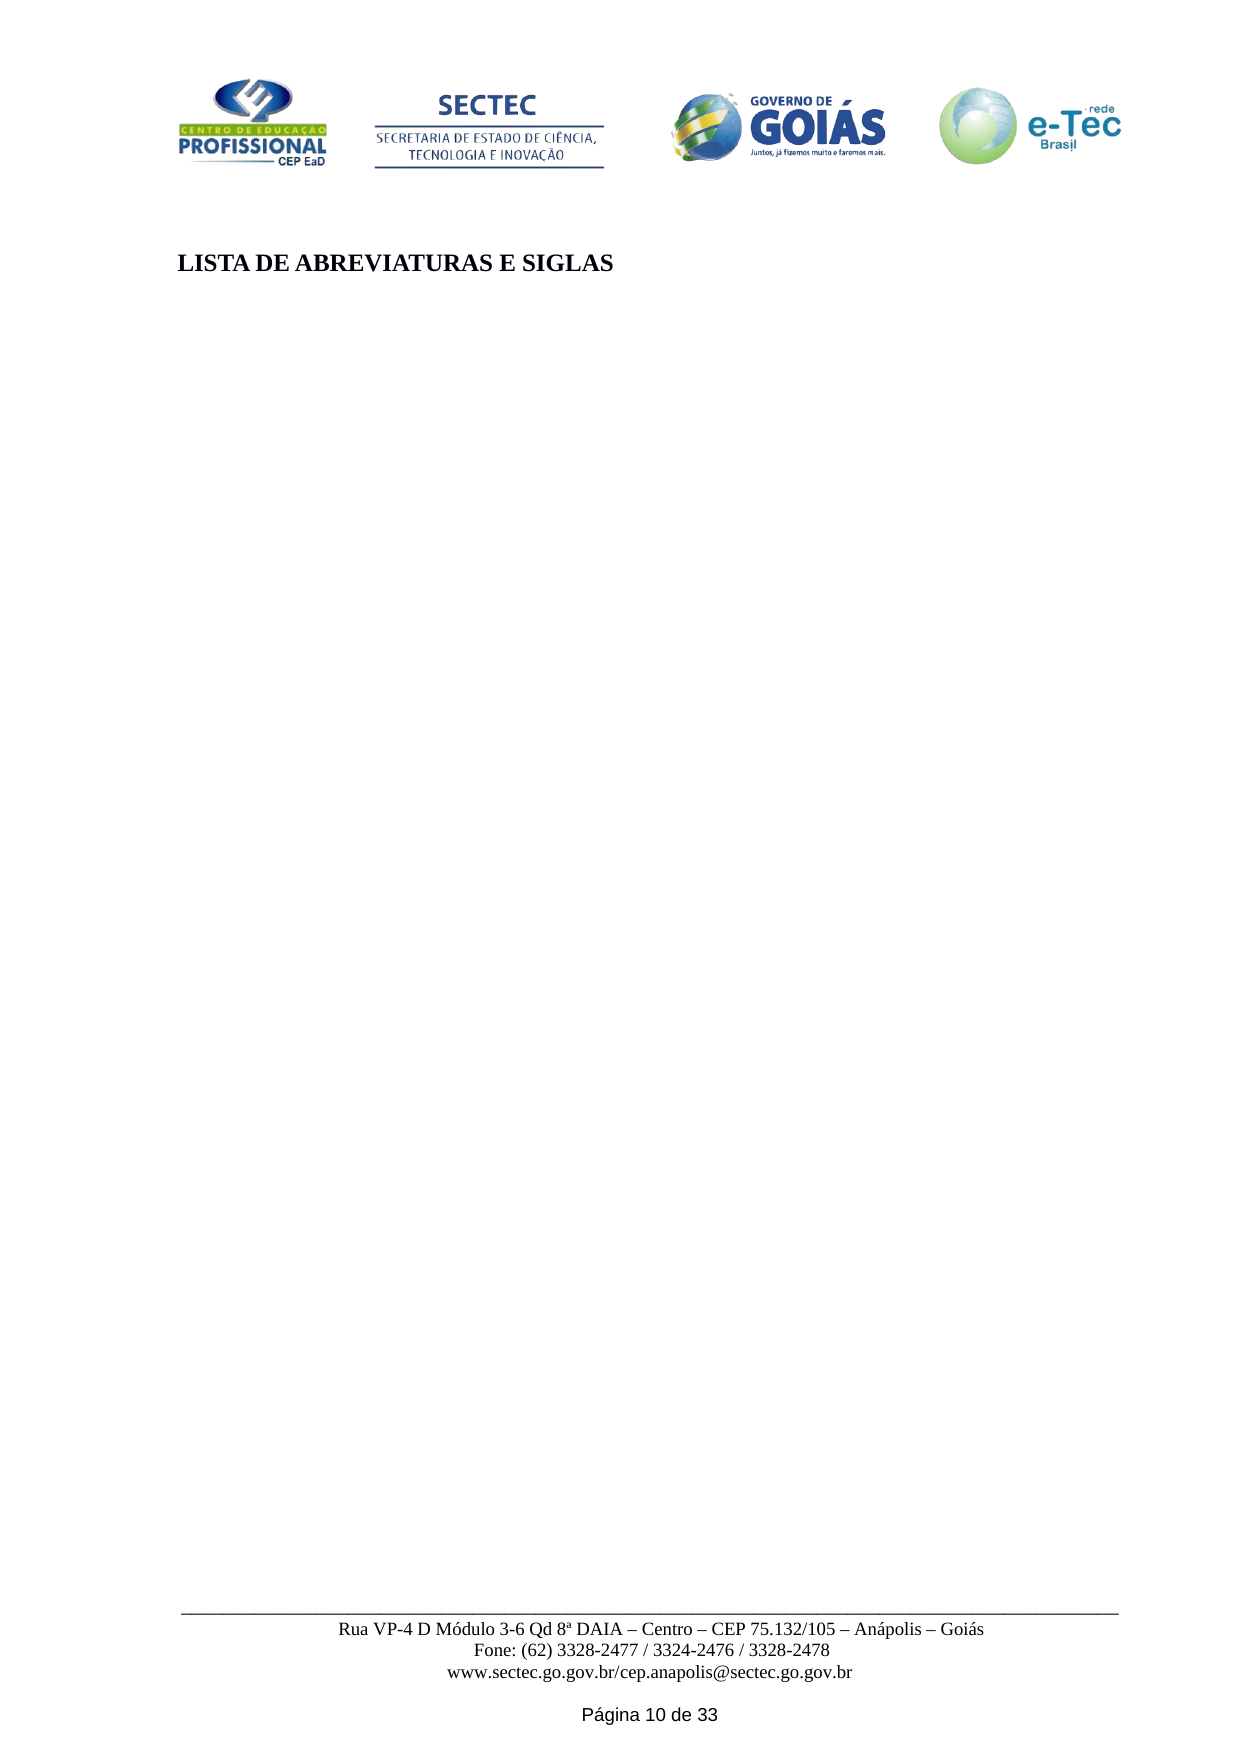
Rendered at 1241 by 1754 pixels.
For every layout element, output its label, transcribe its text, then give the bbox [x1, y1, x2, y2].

picture [177, 75, 1123, 176]
text LISTA DE ABREVIATURAS E SIGLAS [177, 248, 1122, 277]
